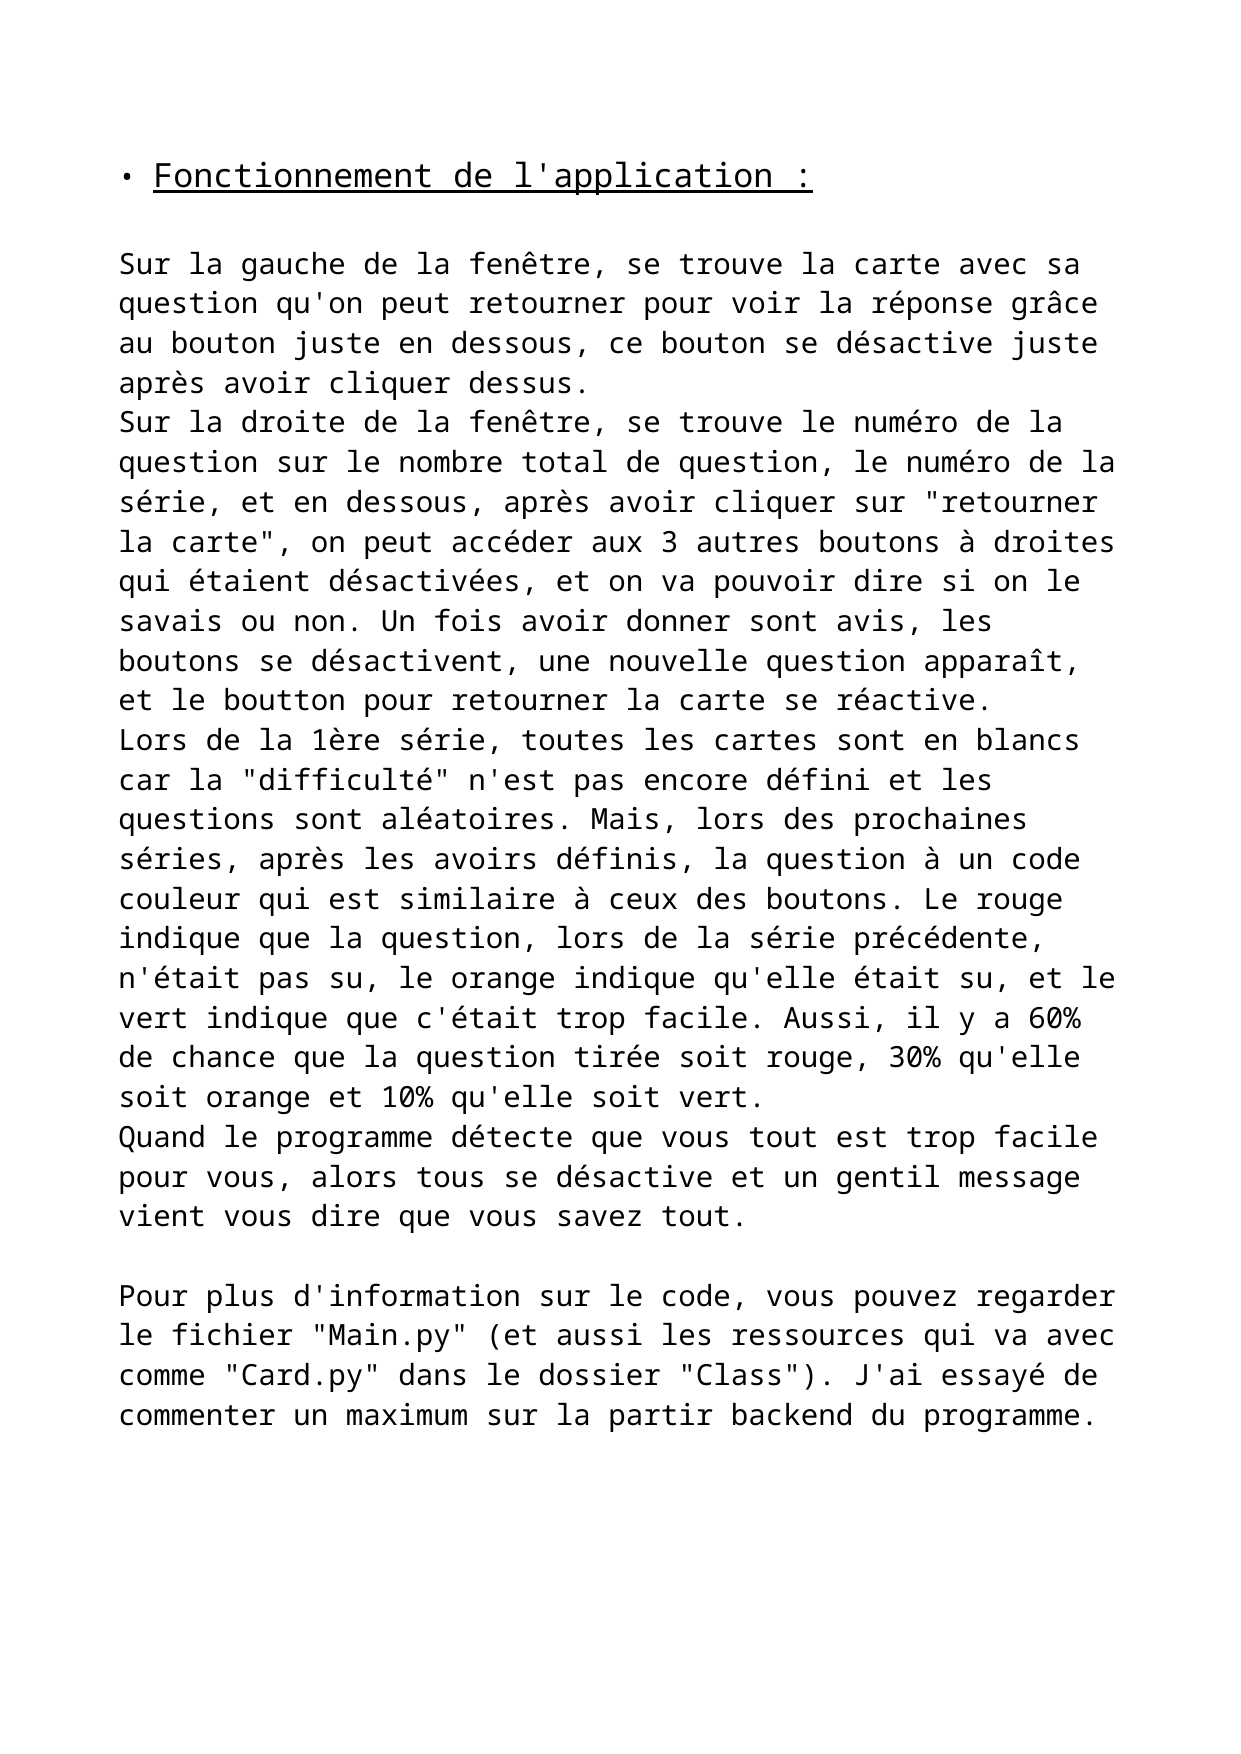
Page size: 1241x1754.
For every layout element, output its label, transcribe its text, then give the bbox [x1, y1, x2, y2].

text Sur la gauche de la fenêtre, se trouve la carte avec sa question qu'on peut retourner pour voir la réponse grâce au bouton juste en dessous, ce bouton se désactive juste après avoir cliquer dessus. [118, 243, 1122, 402]
text Sur la droite de la fenêtre, se trouve le numéro de la question sur le nombre total de question, le numéro de la série, et en dessous, après avoir cliquer sur "retourner la carte", on peut accéder aux 3 autres boutons à droites qui étaient désactivées, et on va pouvoir dire si on le savais ou non. Un fois avoir donner sont avis, les boutons se désactivent, une nouvelle question apparaît, et le boutton pour retourner la carte se réactive. [118, 402, 1122, 719]
text Lors de la 1ère série, toutes les cartes sont en blancs car la "difficulté" n'est pas encore défini et les questions sont aléatoires. Mais, lors des prochaines séries, après les avoirs définis, la question à un code couleur qui est similaire à ceux des boutons. Le rouge indique que la question, lors de la série précédente, n'était pas su, le orange indique qu'elle était su, et le vert indique que c'était trop facile. Aussi, il y a 60% de chance que la question tirée soit rouge, 30% qu'elle soit orange et 10% qu'elle soit vert. [118, 719, 1122, 1116]
text Quand le programme détecte que vous tout est trop facile pour vous, alors tous se désactive et un gentil message vient vous dire que vous savez tout. [118, 1116, 1122, 1235]
text Pour plus d'information sur le code, vous pouvez regarder le fichier "Main.py" (et aussi les ressources qui va avec comme "Card.py" dans le dossier "Class"). J'ai essayé de commenter un maximum sur la partir backend du programme. [118, 1275, 1122, 1434]
text • Fonctionnement de l'application : [118, 152, 1122, 198]
